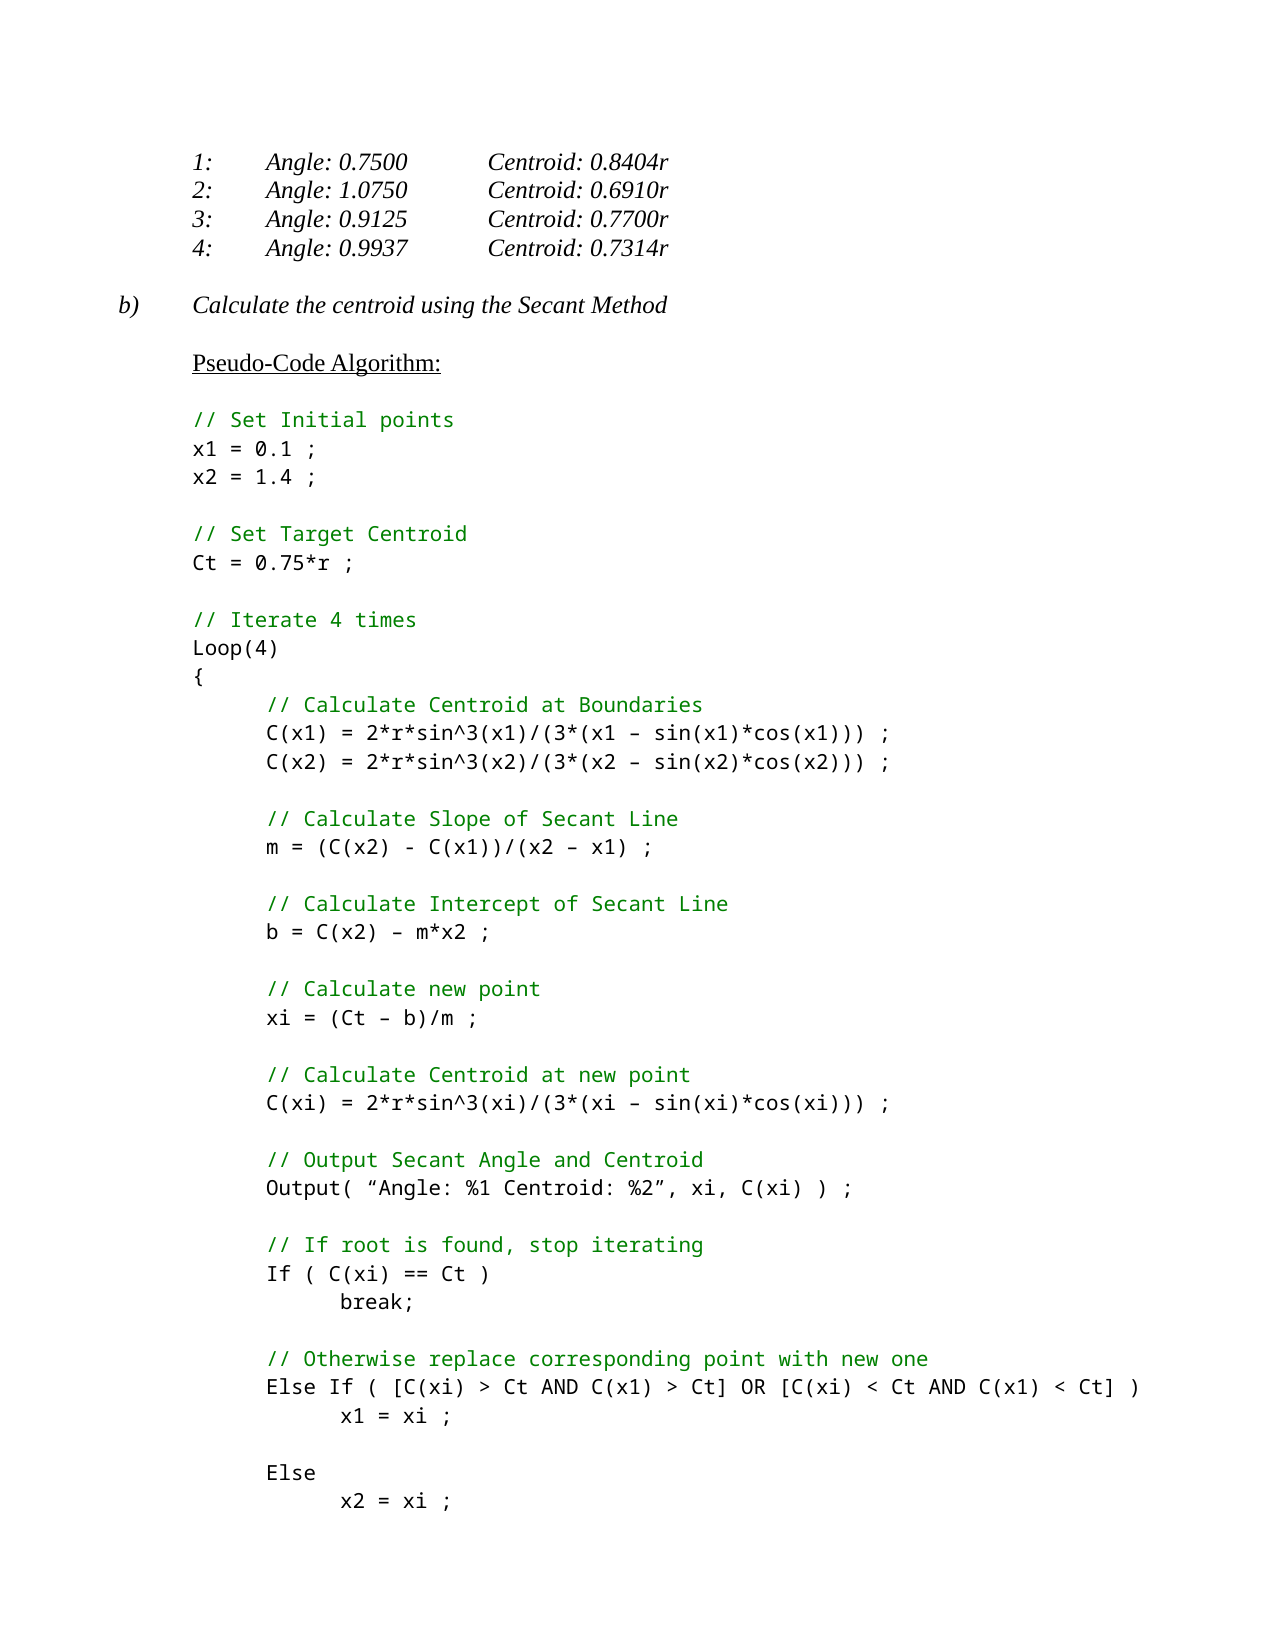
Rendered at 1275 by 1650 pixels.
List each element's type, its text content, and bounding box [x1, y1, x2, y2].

text 4: Angle: 0.9937 Centroid: 0.7314r [192, 233, 1157, 262]
text x1 = xi ; [44, 1401, 1157, 1429]
text Pseudo-Code Algorithm: [44, 348, 1157, 377]
text x2 = xi ; [44, 1486, 1157, 1515]
text b = C(x2) – m*x2 ; [44, 917, 1157, 946]
text If ( C(xi) == Ct ) [44, 1259, 1157, 1287]
text x2 = 1.4 ; [44, 462, 1157, 491]
text 2: Angle: 1.0750 Centroid: 0.6910r [192, 176, 1157, 204]
text Else [44, 1458, 1157, 1486]
text // Calculate Centroid at Boundaries [44, 690, 1157, 718]
text Else If ( [C(xi) > Ct AND C(x1) > Ct] OR [C(xi) < Ct AND C(x1) < Ct] ) [44, 1372, 1157, 1401]
text // Output Secant Angle and Centroid [44, 1145, 1157, 1173]
text // Otherwise replace corresponding point with new one [44, 1344, 1157, 1372]
text // Calculate Intercept of Secant Line [44, 889, 1157, 917]
text // Iterate 4 times [44, 605, 1157, 633]
text Output( “Angle: %1 Centroid: %2”, xi, C(xi) ) ; [44, 1173, 1157, 1202]
text b) Calculate the centroid using the Secant Method [118, 291, 1157, 319]
text // Calculate Slope of Secant Line [44, 804, 1157, 832]
text Ct = 0.75*r ; [44, 548, 1157, 576]
text xi = (Ct – b)/m ; [44, 1003, 1157, 1031]
text 1: Angle: 0.7500 Centroid: 0.8404r [192, 147, 1157, 176]
text Loop(4) { [44, 633, 1157, 690]
text 3: Angle: 0.9125 Centroid: 0.7700r [192, 204, 1157, 233]
text C(x2) = 2*r*sin^3(x2)/(3*(x2 – sin(x2)*cos(x2))) ; [44, 747, 1157, 775]
text // Calculate new point [44, 974, 1157, 1003]
text // Set Initial points [44, 406, 1157, 434]
text break; [44, 1287, 1157, 1316]
text C(x1) = 2*r*sin^3(x1)/(3*(x1 – sin(x1)*cos(x1))) ; [44, 718, 1157, 747]
text m = (C(x2) - C(x1))/(x2 – x1) ; [44, 832, 1157, 861]
text x1 = 0.1 ; [44, 434, 1157, 462]
text // Set Target Centroid [44, 519, 1157, 548]
text // Calculate Centroid at new point [44, 1060, 1157, 1088]
text C(xi) = 2*r*sin^3(xi)/(3*(xi – sin(xi)*cos(xi))) ; [44, 1088, 1157, 1117]
text // If root is found, stop iterating [44, 1230, 1157, 1259]
